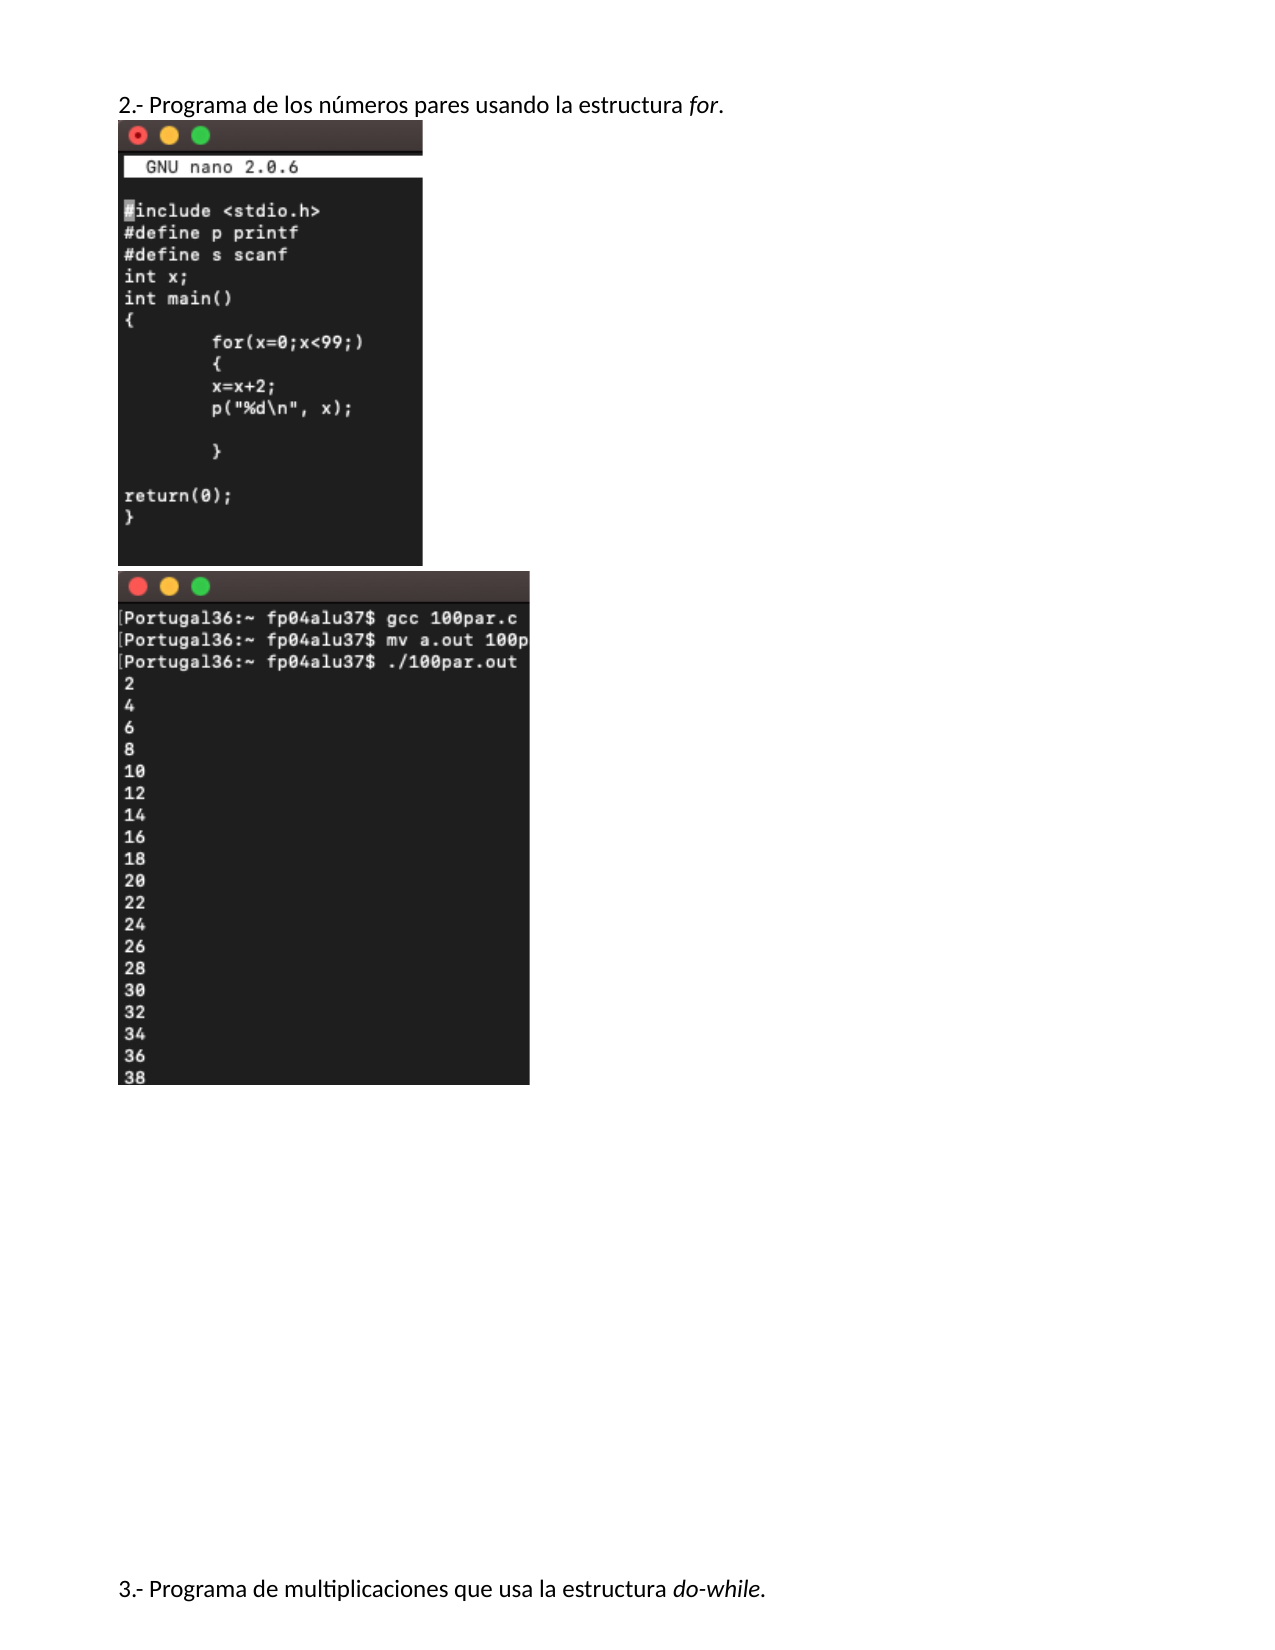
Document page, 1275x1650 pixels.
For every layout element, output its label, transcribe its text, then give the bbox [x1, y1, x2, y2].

text 3.- Programa de multiplicaciones que usa la estructura do-while. [118, 1573, 1205, 1603]
picture [118, 571, 530, 1085]
picture [118, 120, 423, 566]
text 2.- Programa de los números pares usando la estructura for. [118, 90, 1205, 120]
